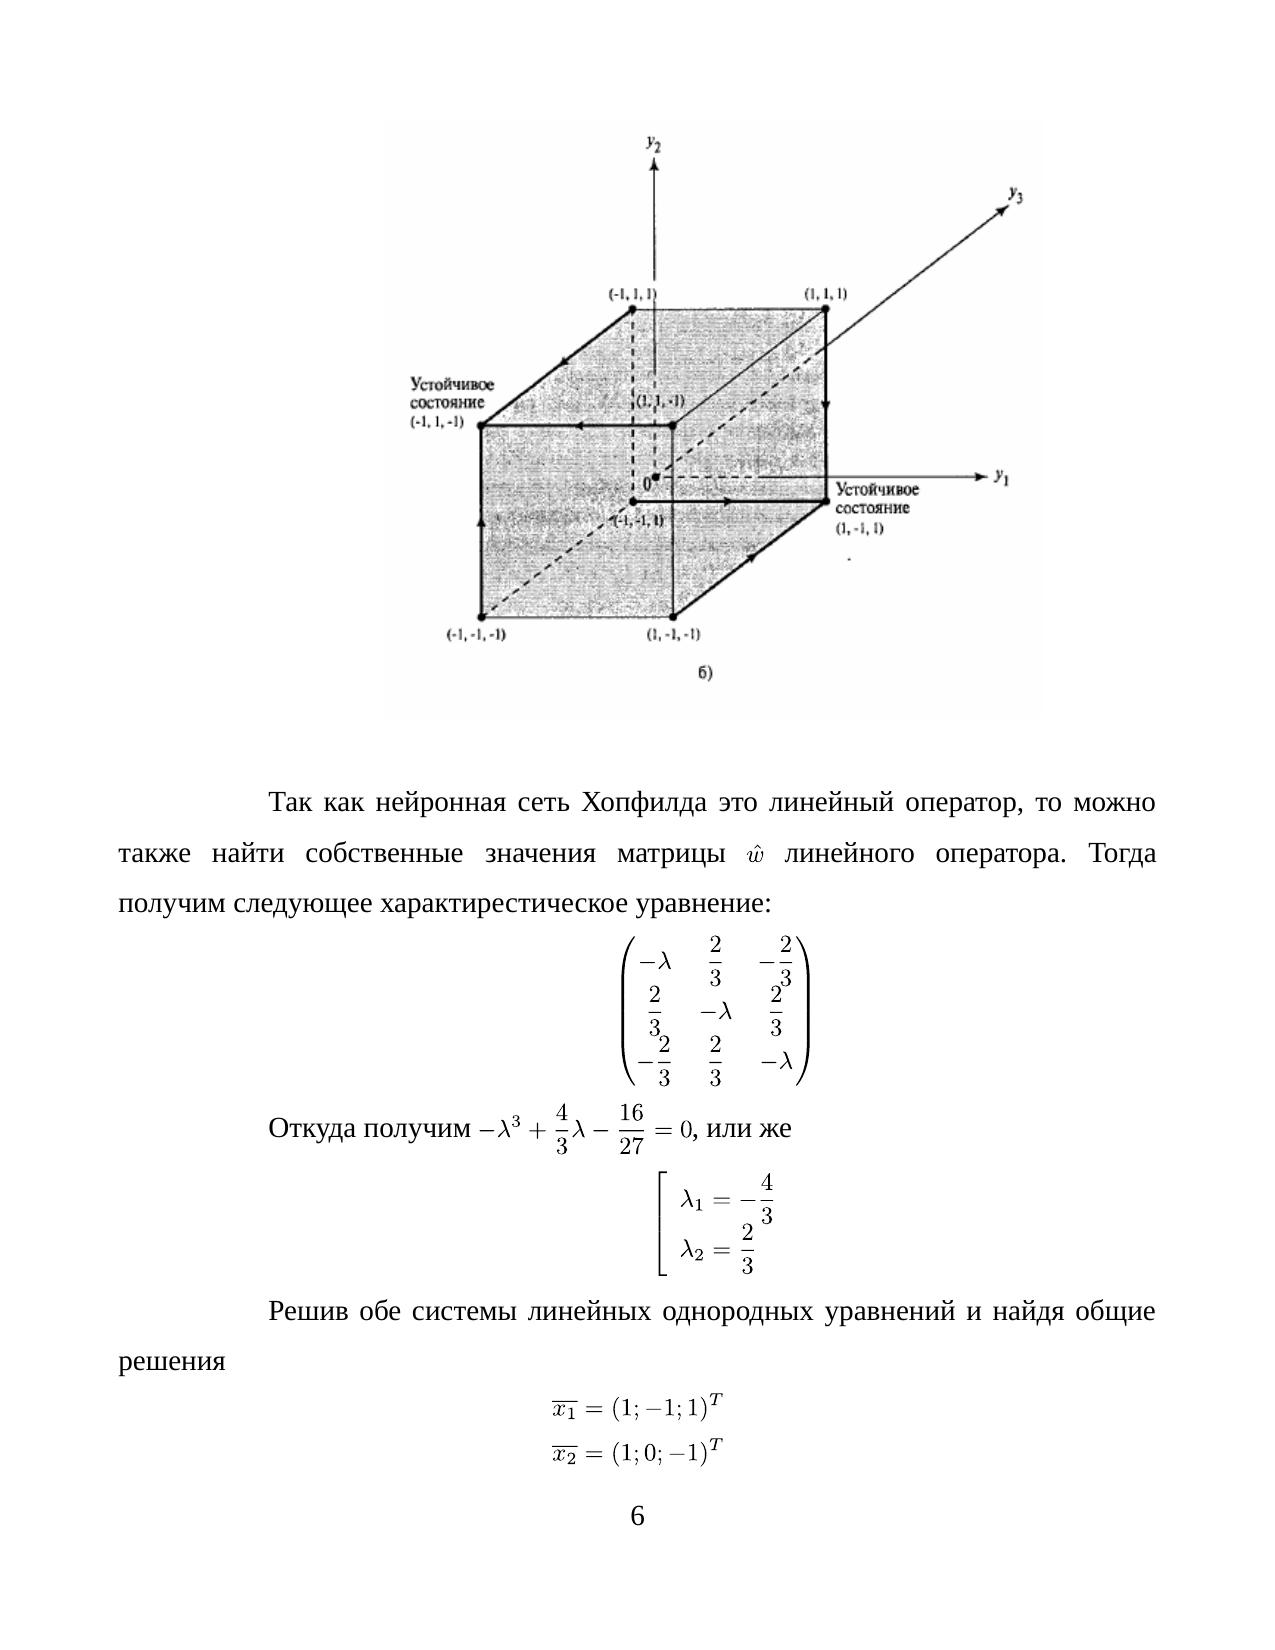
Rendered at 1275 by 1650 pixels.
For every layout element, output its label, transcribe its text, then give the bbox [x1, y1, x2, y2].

text , или же [638, 1103, 1157, 1155]
text Так как нейронная сеть Хопфилда это линейный оператор, то можно также найти собственные значения матрицы линейного оператора. Тогда получим следующее характирестическое уравнение: [118, 784, 1157, 919]
picture [382, 118, 1043, 718]
text Решив обе системы линейных однородных уравнений и найдя общие решения [118, 1293, 1157, 1377]
text Откуда получим [118, 1103, 563, 1155]
